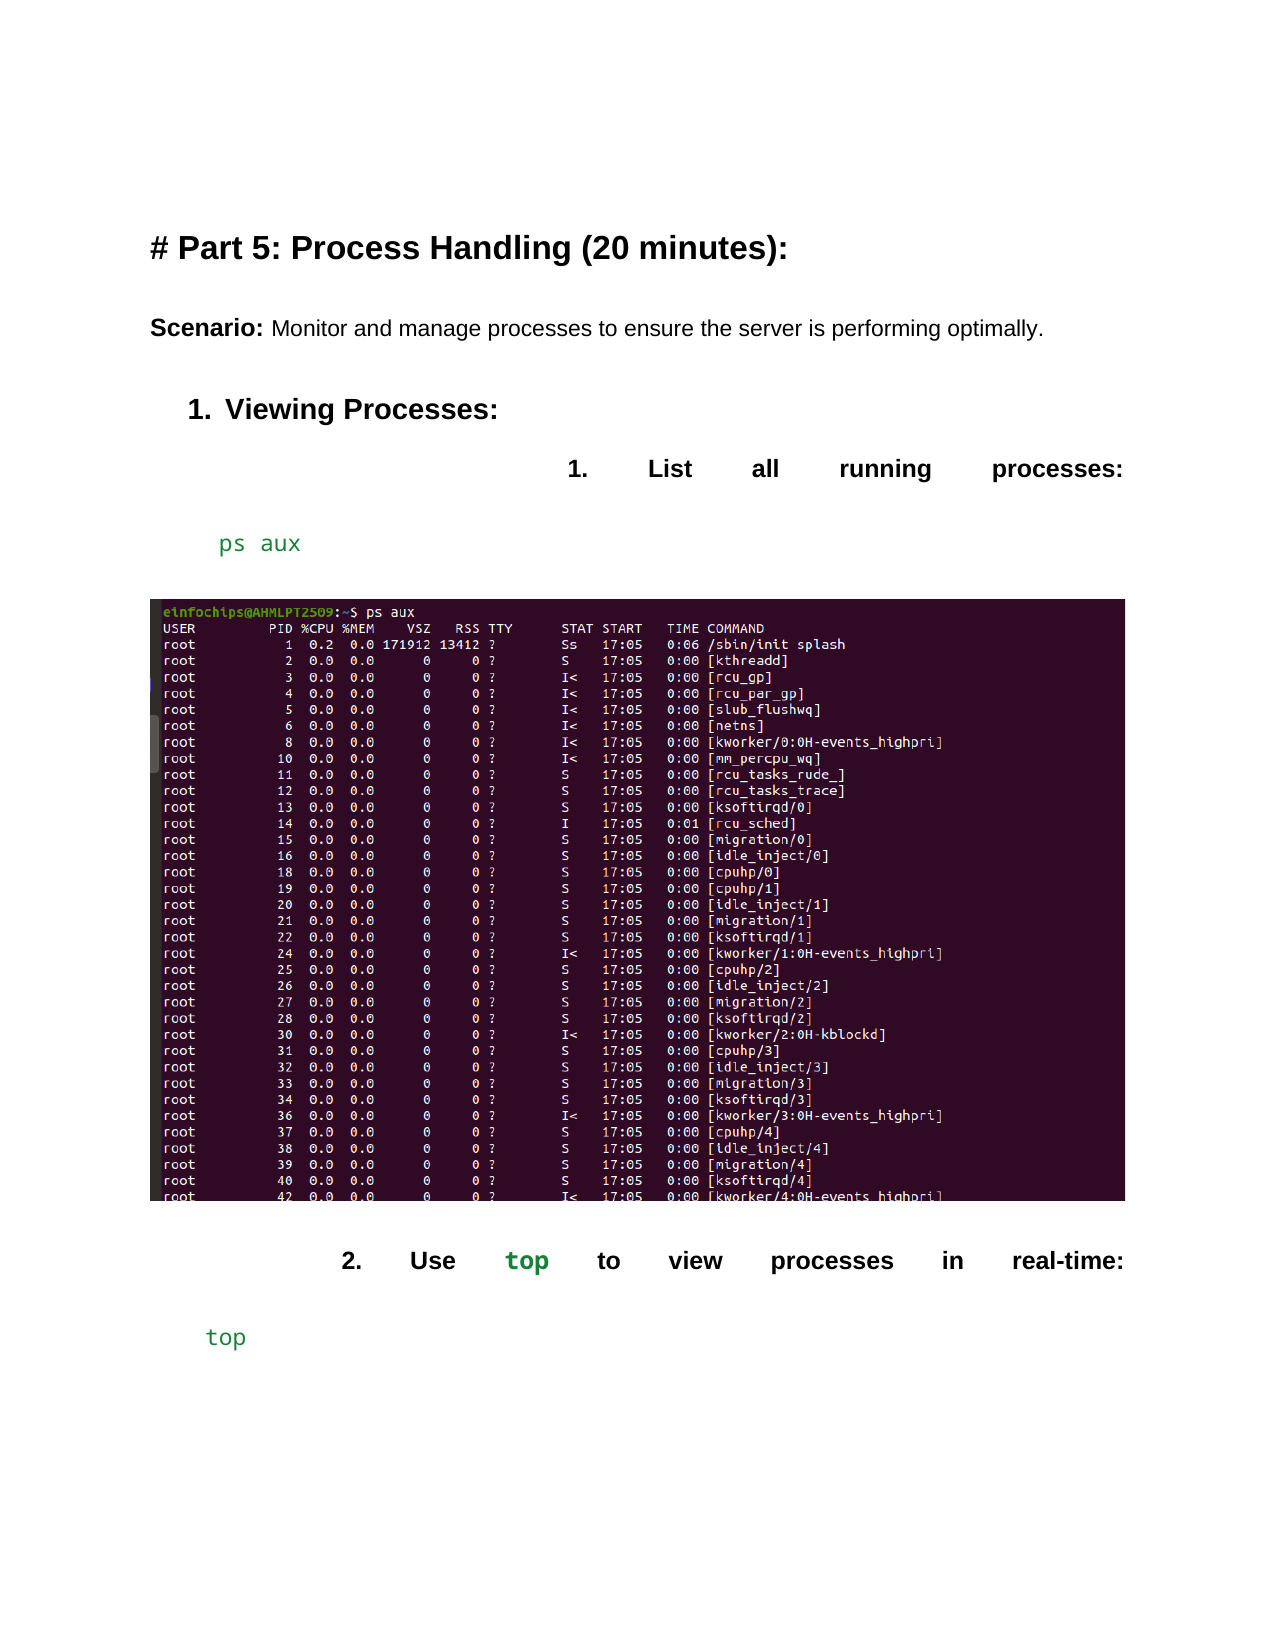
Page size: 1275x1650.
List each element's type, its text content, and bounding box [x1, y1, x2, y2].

text 1. List all running processes: ps aux [150, 453, 1125, 558]
text Scenario: Monitor and manage processes to ensure the server is performing optimally. [150, 313, 1125, 341]
subtitle # Part 5: Process Handling (20 minutes): [150, 228, 1125, 267]
list Viewing Processes: [187, 392, 1125, 425]
text 2. Use top to view processes in real-time: top [150, 1242, 1125, 1352]
